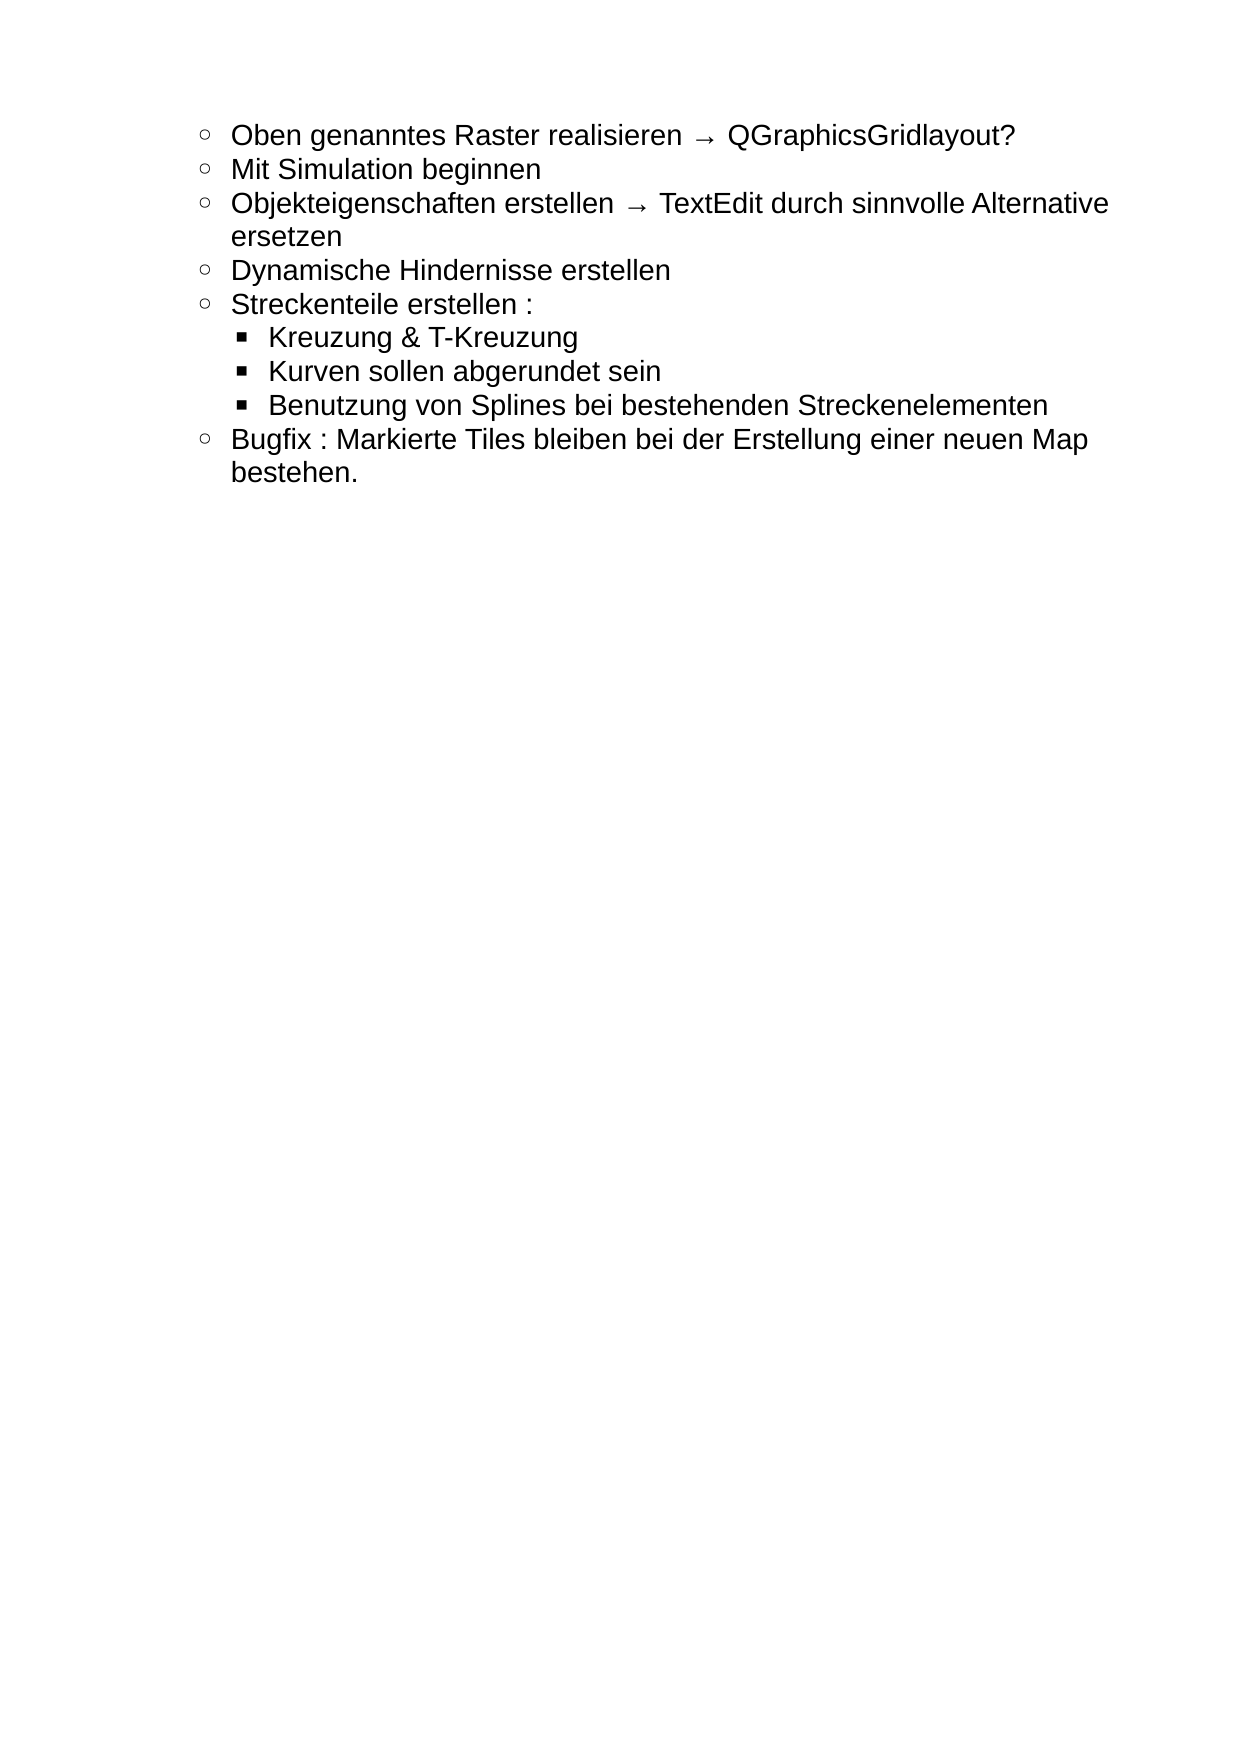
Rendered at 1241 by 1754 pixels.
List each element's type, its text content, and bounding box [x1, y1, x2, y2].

list Benutzung von Splines bei bestehenden Streckenelementen [231, 388, 1122, 422]
list Streckenteile erstellen : [193, 287, 1122, 320]
list Mit Simulation beginnen [193, 152, 1122, 186]
list Dynamische Hindernisse erstellen [193, 253, 1122, 287]
list Kreuzung & T-Kreuzung [231, 320, 1122, 354]
list Objekteigenschaften erstellen → TextEdit durch sinnvolle Alternative ersetzen [193, 186, 1122, 253]
list Bugfix : Markierte Tiles bleiben bei der Erstellung einer neuen Map bestehen. [193, 422, 1122, 489]
list Kurven sollen abgerundet sein [231, 354, 1122, 388]
list Oben genanntes Raster realisieren → QGraphicsGridlayout? [193, 118, 1122, 152]
